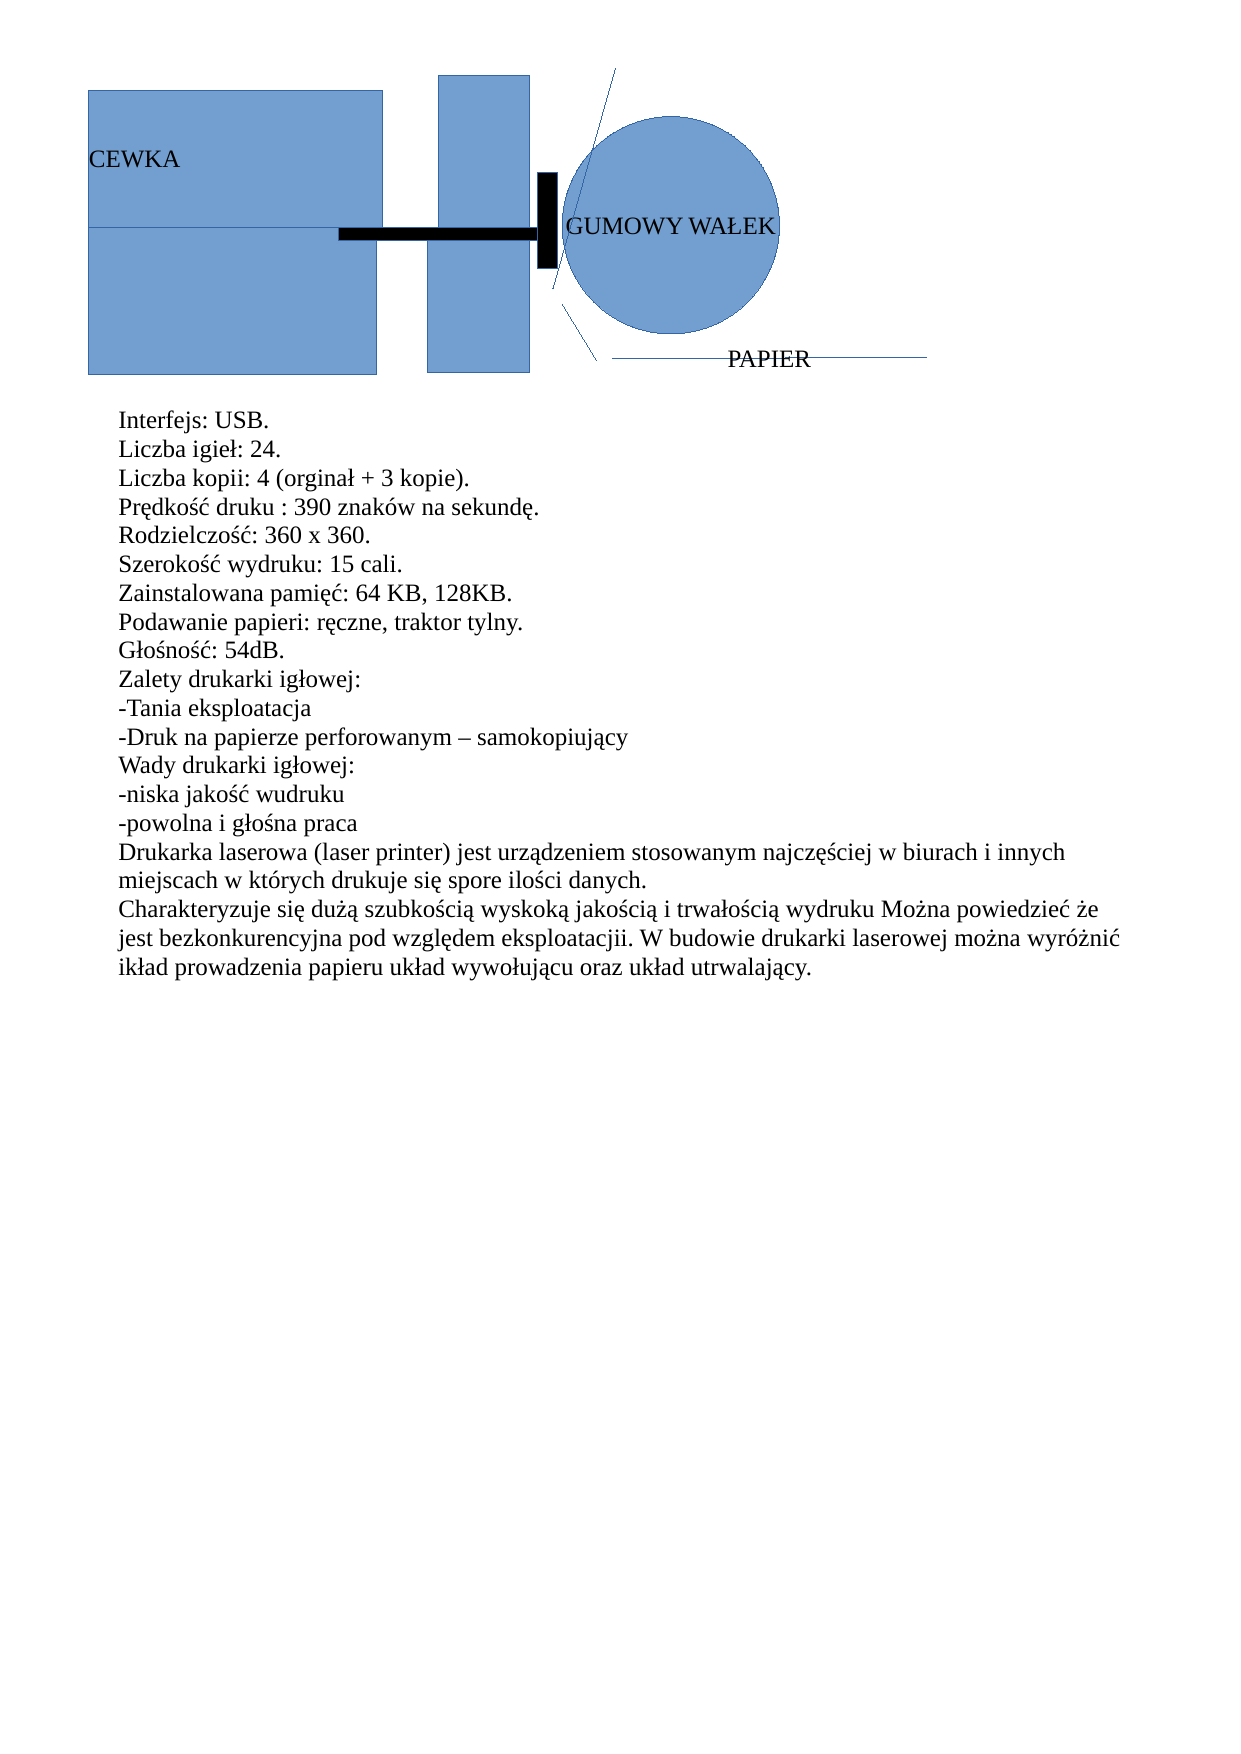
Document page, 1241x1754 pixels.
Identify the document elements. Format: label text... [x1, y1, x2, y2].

text -Tania eksploatacja [118, 693, 1122, 722]
text Charakteryzuje się dużą szubkością wyskoką jakością i trwałością wydruku Można powiedzieć że jest bezkonkurencyjna pod względem eksploatacjii. W budowie drukarki laserowej można wyróżnić ikład prowadzenia papieru układ wywołującu oraz układ utrwalający. [118, 894, 1122, 981]
text Liczba igieł: 24. [118, 434, 1122, 463]
text Interfejs: USB. [118, 377, 1122, 434]
text -niska jakość wudruku [118, 779, 1122, 808]
text Zalety drukarki igłowej: [118, 664, 1122, 693]
text -powolna i głośna praca [118, 808, 1122, 837]
text Rodzielczość: 360 x 360. [118, 521, 1122, 549]
text Prędkość druku : 390 znaków na sekundę. [118, 492, 1122, 521]
text Zainstalowana pamięć: 64 KB, 128KB. [118, 578, 1122, 607]
text Liczba kopii: 4 (orginał + 3 kopie). [118, 463, 1122, 492]
text Podawanie papieri: ręczne, traktor tylny. Głośność: 54dB. [118, 607, 1122, 664]
text -Druk na papierze perforowanym – samokopiujący [118, 722, 1122, 751]
text Szerokość wydruku: 15 cali. [118, 549, 1122, 578]
text Wady drukarki igłowej: [118, 751, 1122, 779]
text Drukarka laserowa (laser printer) jest urządzeniem stosowanym najczęściej w biurach i innych miejscach w których drukuje się spore ilości danych. [118, 837, 1122, 894]
